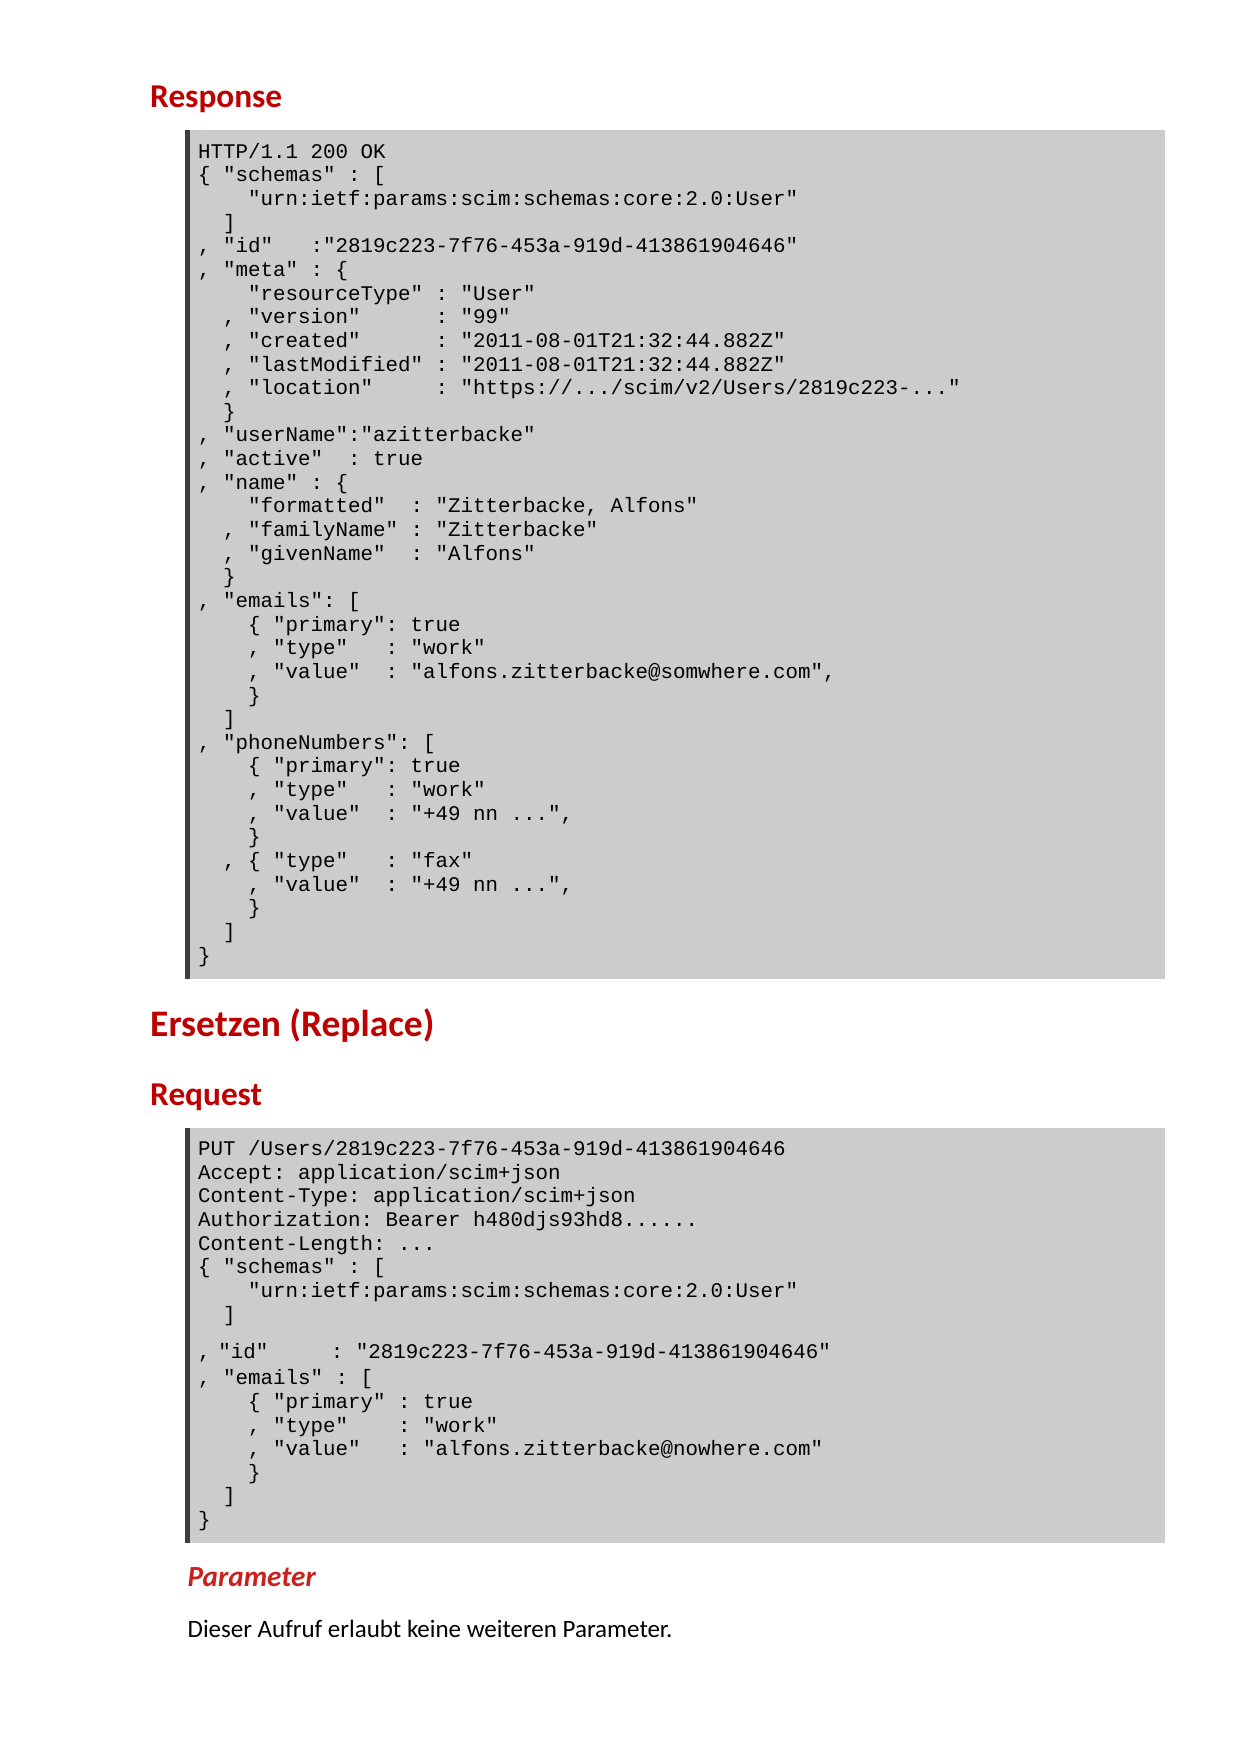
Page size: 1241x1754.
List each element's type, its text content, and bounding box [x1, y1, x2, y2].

subtitle Request [150, 1072, 1165, 1113]
text Parameter [187, 1558, 1165, 1593]
subtitle Ersetzen (Replace) [150, 999, 1165, 1045]
subtitle Response [150, 75, 1165, 116]
table_header PUT /Users/2819c223-7f76-453a-919d-413861904646 Accept: application/scim+json Content-Type: application/scim+json Authorization: Bearer h480djs93hd8...... Content-Length: ... { "schemas" : [ "urn:ietf:params:scim:schemas:core:2.0:User" ] , "id" : "2819c223-7f76-453a-919d-413861904646" , "emails" : [ { "primary" : true , "type" : "work" , "value" : "alfons.zitterbacke@nowhere.com" } ] } [190, 1128, 1165, 1543]
table_header HTTP/1.1 200 OK { "schemas" : [ "urn:ietf:params:scim:schemas:core:2.0:User" ] , "id" :"2819c223-7f76-453a-919d-413861904646" , "meta" : { "resourceType" : "User" , "version" : "99" , "created" : "2011-08-01T21:32:44.882Z" , "lastModified" : "2011-08-01T21:32:44.882Z" , "location" : "https://.../scim/v2/Users/2819c223-..." } , "userName":"azitterbacke" , "active" : true , "name" : { "formatted" : "Zitterbacke, Alfons" , "familyName" : "Zitterbacke" , "givenName" : "Alfons" } , "emails": [ { "primary": true , "type" : "work" , "value" : "alfons.zitterbacke@somwhere.com", } ] , "phoneNumbers": [ { "primary": true , "type" : "work" , "value" : "+49 nn ...", } , { "type" : "fax" , "value" : "+49 nn ...", } ] } [190, 130, 1165, 979]
text Dieser Aufruf erlaubt keine weiteren Parameter. [187, 1613, 1165, 1644]
